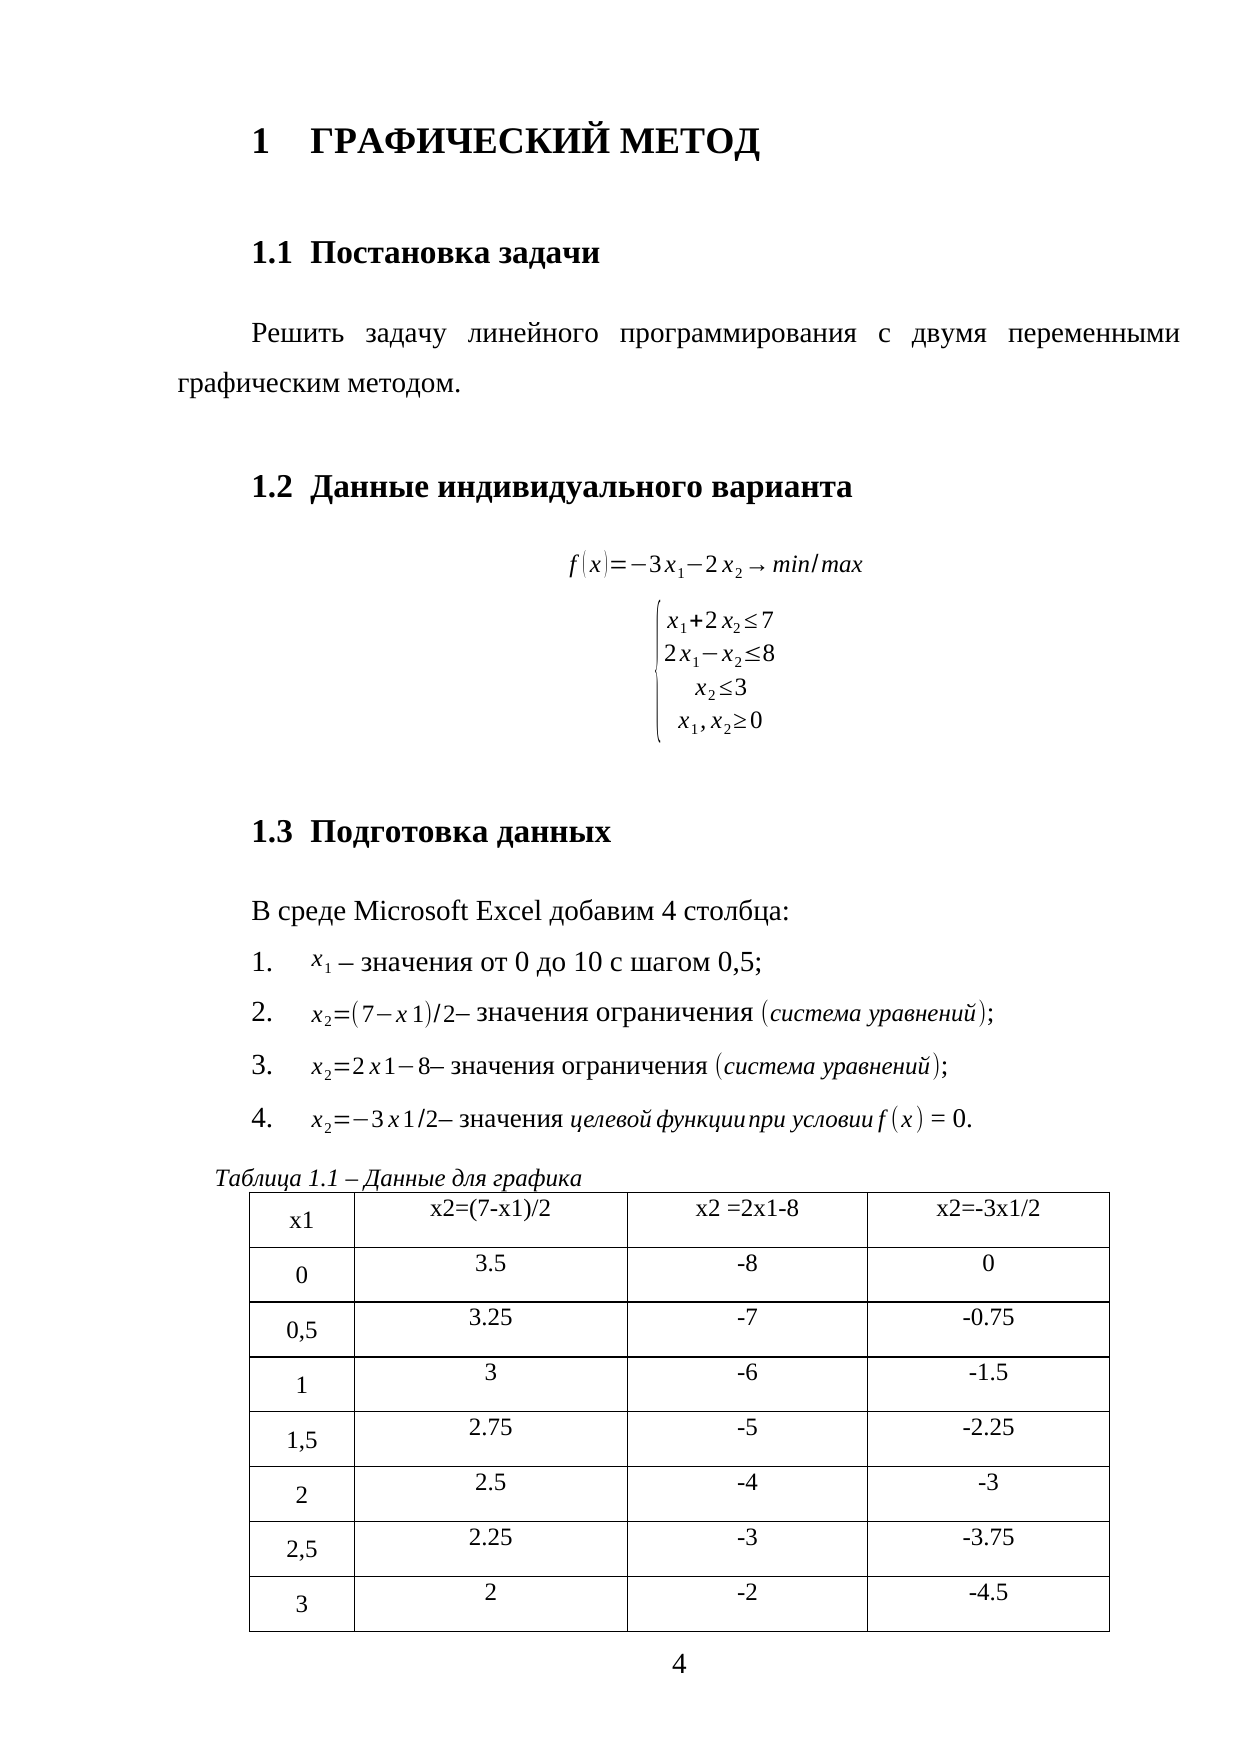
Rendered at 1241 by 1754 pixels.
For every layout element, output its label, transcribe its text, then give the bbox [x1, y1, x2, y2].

text В среде Microsoft Excel добавим 4 столбца: [177, 893, 1181, 927]
table_cell 2,5 [355, 1467, 627, 1521]
table_cell -3,75 [868, 1522, 1109, 1576]
table_cell -4,5 [868, 1577, 1109, 1631]
subtitle Данные индивидуального варианта [251, 466, 1181, 504]
table_header x2 =2x1-8 [628, 1193, 867, 1247]
table_cell 3,25 [355, 1303, 627, 1356]
table_cell -8 [628, 1248, 867, 1301]
text Таблица 1.1 – Данные для графика [214, 1163, 1181, 1192]
list – значения = 0. [251, 1101, 1181, 1137]
table_cell 2 [250, 1467, 354, 1521]
table_cell 3 [355, 1358, 627, 1411]
table_cell 0 [868, 1248, 1109, 1301]
subtitle Подготовка данных [251, 811, 1181, 849]
table_cell -4 [628, 1467, 867, 1521]
list – значения от 0 до 10 с шагом 0,5; [251, 944, 1181, 977]
table_header x2=(7-x1)/2 [355, 1193, 627, 1247]
subtitle Постановка задачи [251, 233, 1181, 271]
table_header x1 [250, 1193, 354, 1247]
table_cell -3 [868, 1467, 1109, 1521]
table_cell 3,5 [355, 1248, 627, 1301]
table_cell -0,75 [868, 1303, 1109, 1356]
table_cell 0,5 [250, 1303, 354, 1356]
table_cell 1,5 [250, 1412, 354, 1466]
text Решить задачу линейного программирования с двумя переменными графическим методом. [177, 315, 1181, 399]
table_cell -3 [628, 1522, 867, 1576]
table_cell 2 [355, 1577, 627, 1631]
table_cell -5 [628, 1412, 867, 1466]
table_cell -2,25 [868, 1412, 1109, 1466]
table_cell -7 [628, 1303, 867, 1356]
table_cell -1,5 [868, 1358, 1109, 1411]
list – значения ограничения ; [251, 1047, 1181, 1084]
table_cell 2,25 [355, 1522, 627, 1576]
table_header x2=-3x1/2 [868, 1193, 1109, 1247]
table_cell 1 [250, 1358, 354, 1411]
table_cell 2,5 [250, 1522, 354, 1576]
subtitle ГРАФИЧЕСКИЙ МЕТОД [251, 118, 1181, 161]
table_cell 2,75 [355, 1412, 627, 1466]
table_cell -2 [628, 1577, 867, 1631]
table_cell -6 [628, 1358, 867, 1411]
list – значения ограничения ; [251, 994, 1181, 1031]
table_cell 0 [250, 1248, 354, 1301]
table_cell 3 [250, 1577, 354, 1631]
